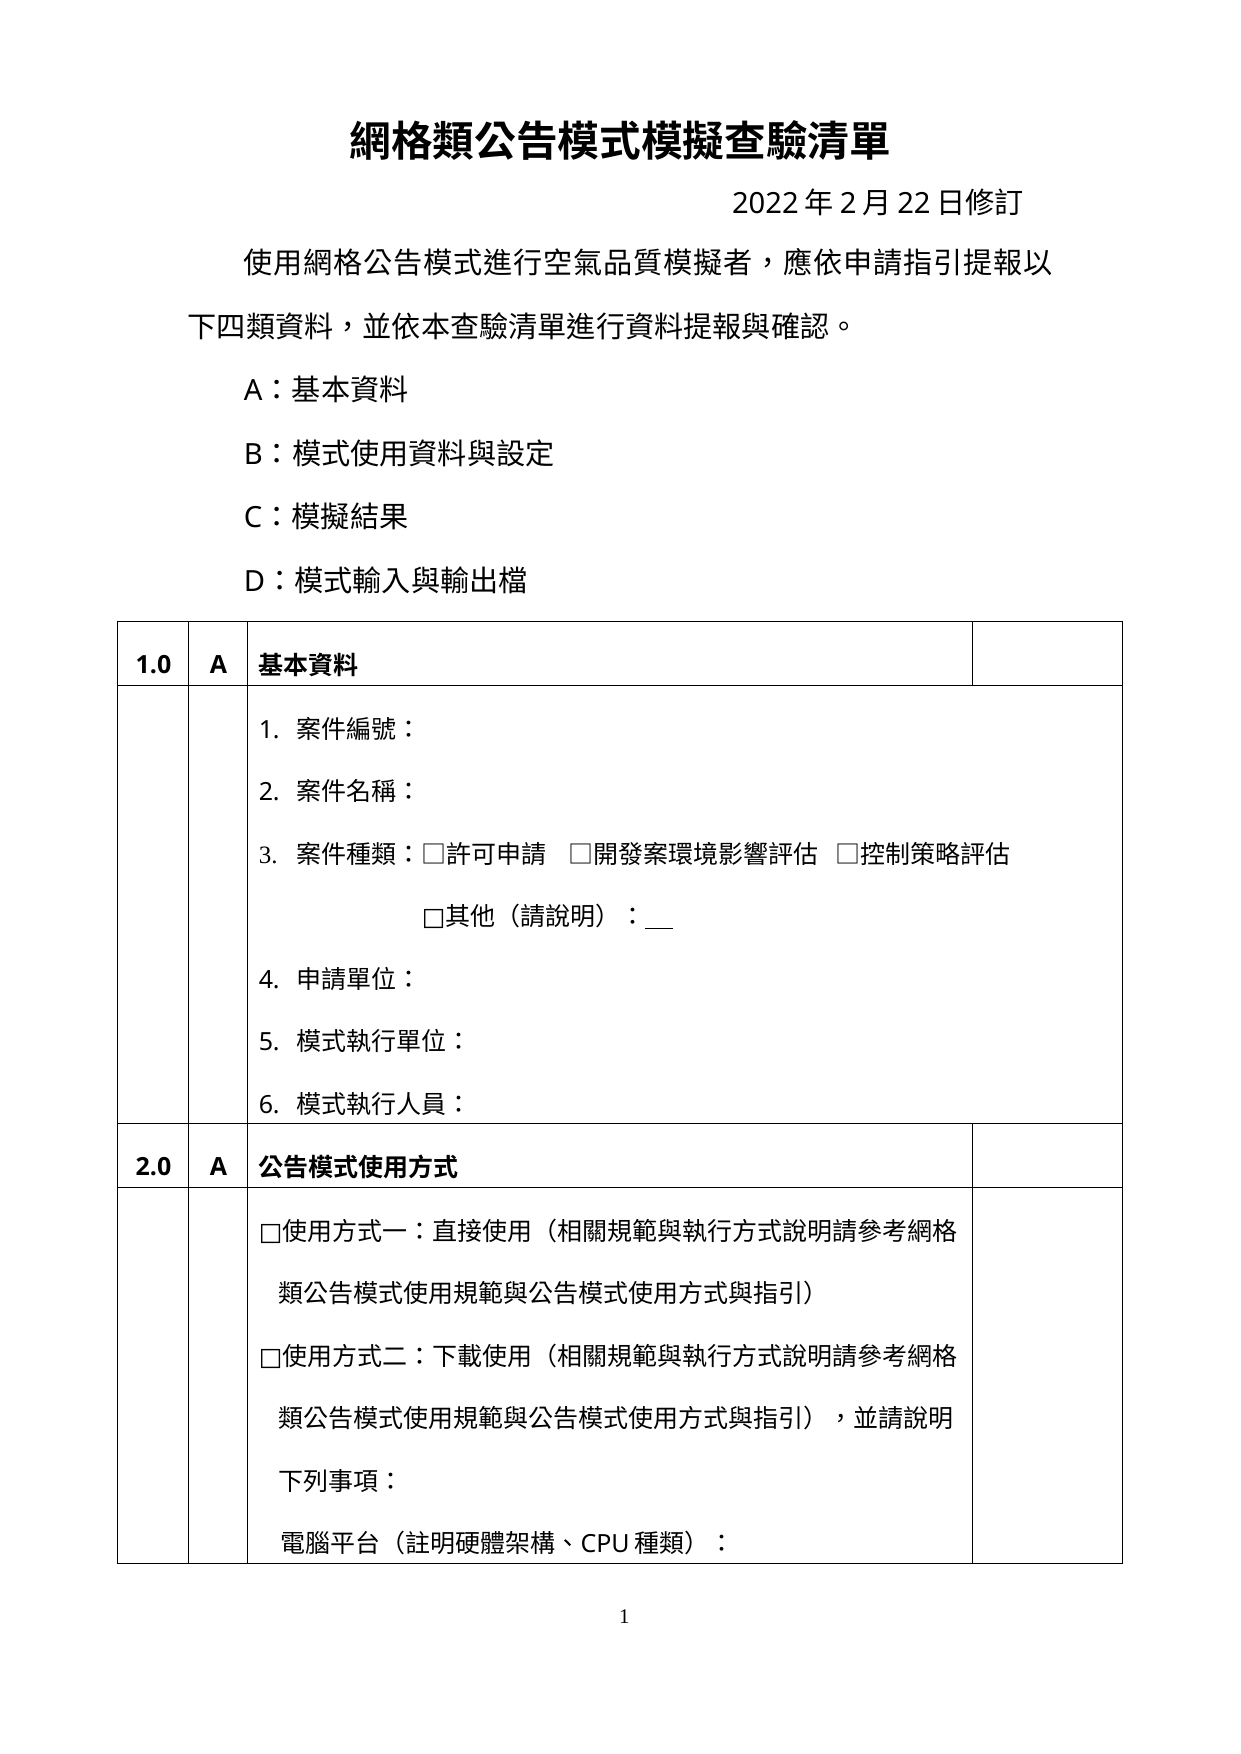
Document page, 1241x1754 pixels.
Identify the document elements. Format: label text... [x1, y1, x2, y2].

text 網格類公告模式模擬查驗清單 [187, 96, 1053, 159]
table_cell [973, 1124, 1122, 1187]
table_cell A [189, 1124, 247, 1187]
table_header A [189, 622, 247, 684]
text D：模式輸入與輸出檔 [244, 557, 1053, 600]
table_cell 案件編號： 案件名稱： 案件種類：□許可申請 □開發案環境影響評估 □控制策略評估 □其他（請說明）： 申請單位： 模式執行單位： 模式執行人員： [248, 686, 1122, 1123]
text 使用網格公告模式進行空氣品質模擬者，應依申請指引提報以下四類資料，並依本查驗清單進行資料提報與確認。 [187, 240, 1053, 346]
text A：基本資料 [244, 367, 1053, 409]
table_header [973, 622, 1122, 684]
text B：模式使用資料與設定 [244, 430, 1053, 473]
table_cell 2.0 [118, 1124, 188, 1187]
table_cell [189, 1188, 247, 1563]
title 2022年2月22日修訂 [229, 159, 1023, 221]
table_cell [118, 686, 188, 1123]
table_cell 公告模式使用方式 [248, 1124, 972, 1187]
table_header 1.0 [118, 622, 188, 684]
text C：模擬結果 [244, 494, 1053, 536]
table_cell □使用方式一：直接使用（相關規範與執行方式說明請參考網格類公告模式使用規範與公告模式使用方式與指引） □使用方式二：下載使用（相關規範與執行方式說明請參考網格類公告模式使用規範與公告模式使用方式與指引），並請說明下列事項： 電腦平台（註明硬體架構、CPU種類）： [248, 1188, 972, 1563]
table_cell [189, 686, 247, 1123]
table_header 基本資料 [248, 622, 972, 684]
table_cell [973, 1188, 1122, 1563]
table_cell [118, 1188, 188, 1563]
